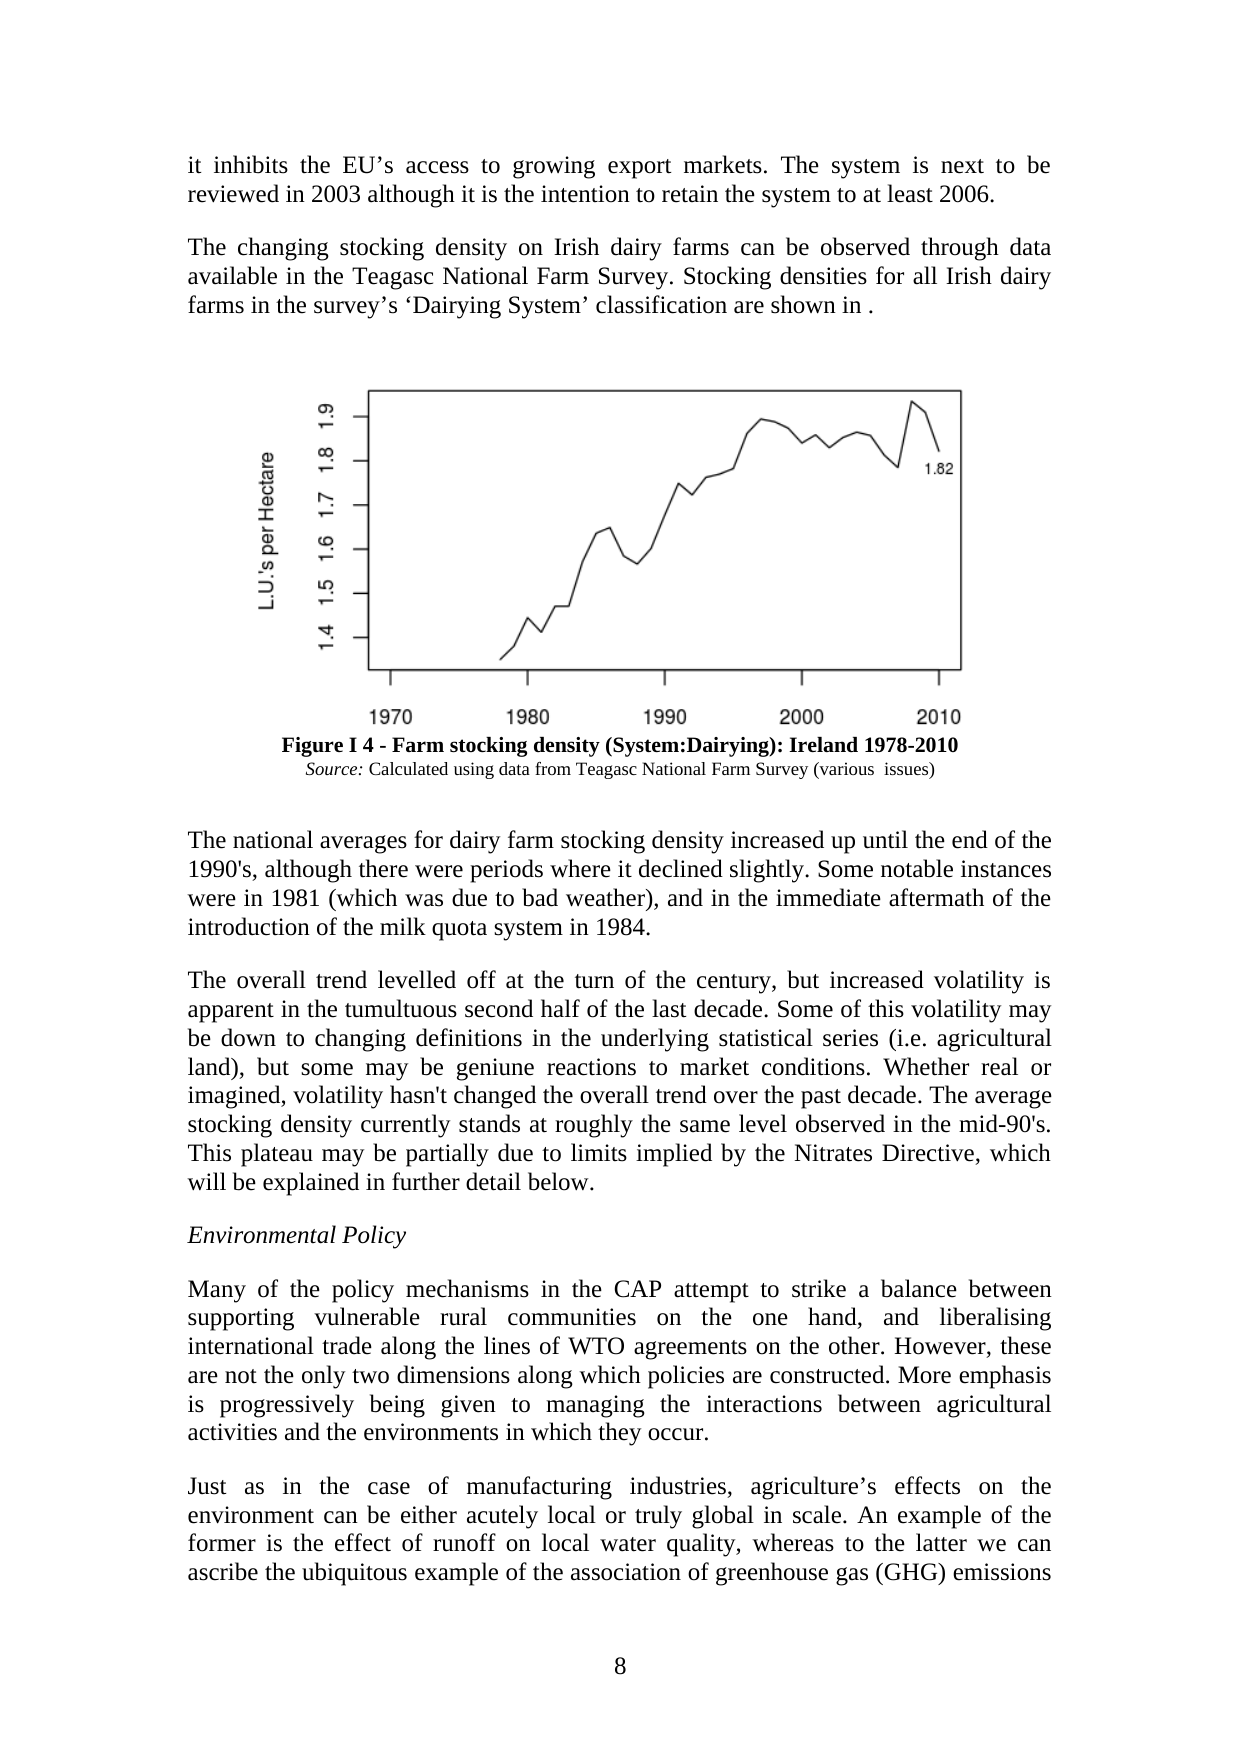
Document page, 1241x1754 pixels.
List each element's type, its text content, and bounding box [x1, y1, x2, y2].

subtitle Environmental Policy [187, 1220, 1053, 1249]
text Source: Calculated using data from Teagasc National Farm Survey (various issues) [247, 758, 994, 779]
picture [246, 358, 994, 733]
text Many of the policy mechanisms in the CAP attempt to strike a balance between supporting vulnerable rural communities on the one hand, and liberalising international trade along the lines of WTO agreements on the other. However, these are not the only two dimensions along which policies are constructed. More emphasis is progressively being given to managing the interactions between agricultural activities and the environments in which they occur. [187, 1274, 1053, 1446]
text The national averages for dairy farm stocking density increased up until the end of the 1990's, although there were periods where it declined slightly. Some notable instances were in 1981 (which was due to bad weather), and in the immediate aftermath of the introduction of the milk quota system in 1984. [187, 826, 1053, 941]
text The overall trend levelled off at the turn of the century, but increased volatility is apparent in the tumultuous second half of the last decade. Some of this volatility may be down to changing definitions in the underlying statistical series (i.e. agricultural land), but some may be geniune reactions to market conditions. Whether real or imagined, volatility hasn't changed the overall trend over the past decade. The average stocking density currently stands at roughly the same level observed in the mid-90's. This plateau may be partially due to limits implied by the Nitrates Directive, which will be explained in further detail below. [187, 965, 1053, 1195]
text Just as in the case of manufacturing industries, agriculture’s effects on the environment can be either acutely local or truly global in scale. An example of the former is the effect of runoff on local water quality, whereas to the latter we can ascribe the ubiquitous example of the association of greenhouse gas (GHG) emissions [187, 1471, 1053, 1586]
text it inhibits the EU’s access to growing export markets. The system is next to be reviewed in 2003 although it is the intention to retain the system to at least 2006. [187, 150, 1053, 207]
text The changing stocking density on Irish dairy farms can be observed through data available in the Teagasc National Farm Survey. Stocking densities for all Irish dairy farms in the survey’s ‘Dairying System’ classification are shown in . [187, 232, 1053, 318]
text Figure I 4 - Farm stocking density (System:Dairying): Ireland 1978-2010 [247, 733, 994, 758]
